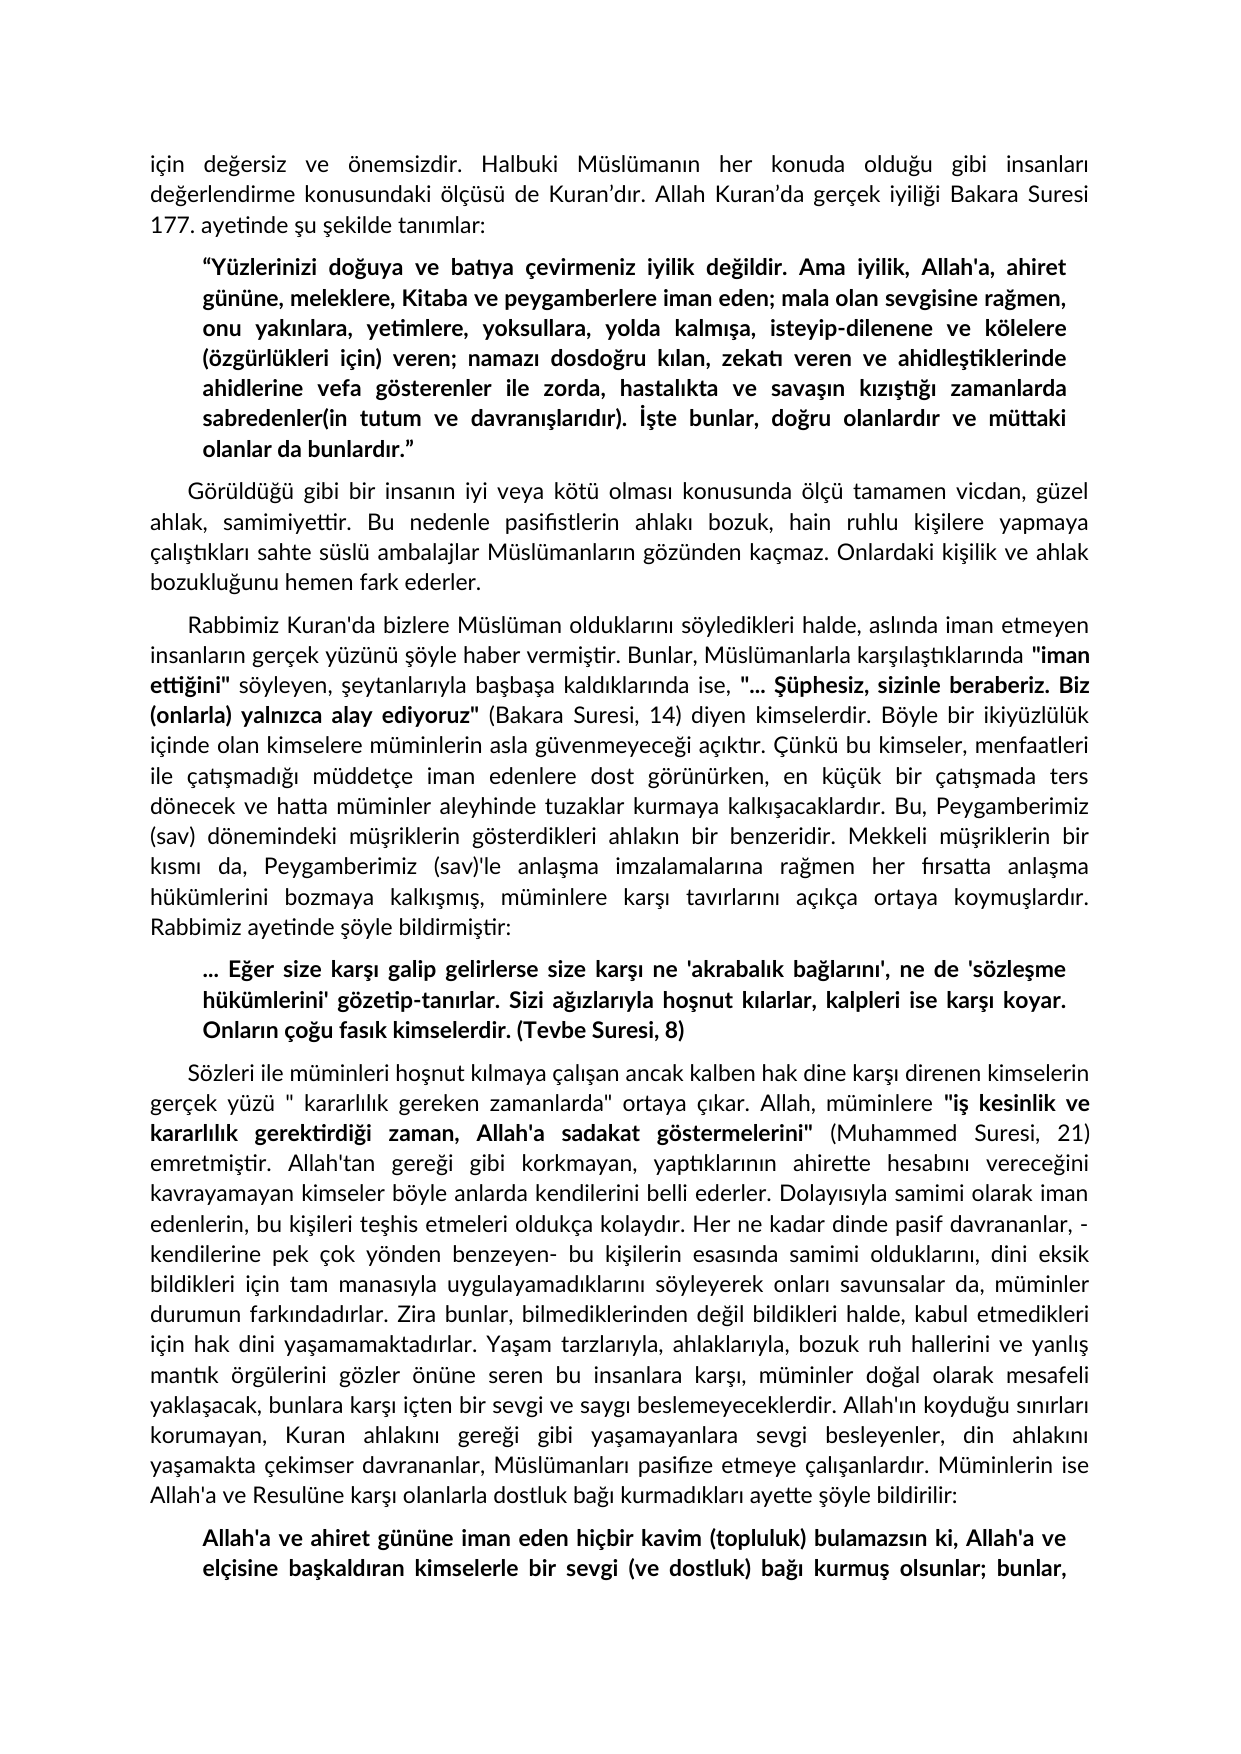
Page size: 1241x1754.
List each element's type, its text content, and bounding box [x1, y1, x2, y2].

text Allah'a ve ahiret gününe iman eden hiçbir kavim (topluluk) bulamazsın ki, Allah'a ve elçisine başkaldıran kimselerle bir sevgi (ve dostluk) bağı kurmuş olsunlar; bunlar, [202, 1524, 1068, 1582]
text ... Eğer size karşı galip gelirlerse size karşı ne 'akrabalık bağlarını', ne de 'sözleşme hükümlerini' gözetip-tanırlar. Sizi ağızlarıyla hoşnut kılarlar, kalpleri ise karşı koyar. Onların çoğu fasık kimselerdir. (Tevbe Suresi, 8) [202, 955, 1068, 1043]
text için değersiz ve önemsizdir. Halbuki Müslümanın her konuda olduğu gibi insanları değerlendirme konusundaki ölçüsü de Kuran’dır. Allah Kuran’da gerçek iyiliği Bakara Suresi 177. ayetinde şu şekilde tanımlar: [150, 150, 1090, 238]
text “Yüzlerinizi doğuya ve batıya çevirmeniz iyilik değildir. Ama iyilik, Allah'a, ahiret gününe, meleklere, Kitaba ve peygamberlere iman eden; mala olan sevgisine rağmen, onu yakınlara, yetimlere, yoksullara, yolda kalmışa, isteyip-dilenene ve kölelere (özgürlükleri için) veren; namazı dosdoğru kılan, zekatı veren ve ahidleştiklerinde ahidlerine vefa gösterenler ile zorda, hastalıkta ve savaşın kızıştığı zamanlarda sabredenler(in tutum ve davranışlarıdır). İşte bunlar, doğru olanlardır ve müttaki olanlar da bunlardır.” [202, 253, 1068, 462]
text Sözleri ile müminleri hoşnut kılmaya çalışan ancak kalben hak dine karşı direnen kimselerin gerçek yüzü " kararlılık gereken zamanlarda" ortaya çıkar. Allah, müminlere "iş kesinlik ve kararlılık gerektirdiği zaman, Allah'a sadakat göstermelerini" (Muhammed Suresi, 21) emretmiştir. Allah'tan gereği gibi korkmayan, yaptıklarının ahirette hesabını vereceğini kavrayamayan kimseler böyle anlarda kendilerini belli ederler. Dolayısıyla samimi olarak iman edenlerin, bu kişileri teşhis etmeleri oldukça kolaydır. Her ne kadar dinde pasif davrananlar, -kendilerine pek çok yönden benzeyen- bu kişilerin esasında samimi olduklarını, dini eksik bildikleri için tam manasıyla uygulayamadıklarını söyleyerek onları savunsalar da, müminler durumun farkındadırlar. Zira bunlar, bilmediklerinden değil bildikleri halde, kabul etmedikleri için hak dini yaşamamaktadırlar. Yaşam tarzlarıyla, ahlaklarıyla, bozuk ruh hallerini ve yanlış mantık örgülerini gözler önüne seren bu insanlara karşı, müminler doğal olarak mesafeli yaklaşacak, bunlara karşı içten bir sevgi ve saygı beslemeyeceklerdir. Allah'ın koyduğu sınırları korumayan, Kuran ahlakını gereği gibi yaşamayanlara sevgi besleyenler, din ahlakını yaşamakta çekimser davrananlar, Müslümanları pasifize etmeye çalışanlardır. Müminlerin ise Allah'a ve Resulüne karşı olanlarla dostluk bağı kurmadıkları ayette şöyle bildirilir: [150, 1058, 1090, 1509]
text Görüldüğü gibi bir insanın iyi veya kötü olması konusunda ölçü tamamen vicdan, güzel ahlak, samimiyettir. Bu nedenle pasifistlerin ahlakı bozuk, hain ruhlu kişilere yapmaya çalıştıkları sahte süslü ambalajlar Müslümanların gözünden kaçmaz. Onlardaki kişilik ve ahlak bozukluğunu hemen fark ederler. [150, 477, 1090, 595]
text Rabbimiz Kuran'da bizlere Müslüman olduklarını söyledikleri halde, aslında iman etmeyen insanların gerçek yüzünü şöyle haber vermiştir. Bunlar, Müslümanlarla karşılaştıklarında "iman ettiğini" söyleyen, şeytanlarıyla başbaşa kaldıklarında ise, "... Şüphesiz, sizinle beraberiz. Biz (onlarla) yalnızca alay ediyoruz" (Bakara Suresi, 14) diyen kimselerdir. Böyle bir ikiyüzlülük içinde olan kimselere müminlerin asla güvenmeyeceği açıktır. Çünkü bu kimseler, menfaatleri ile çatışmadığı müddetçe iman edenlere dost görünürken, en küçük bir çatışmada ters dönecek ve hatta müminler aleyhinde tuzaklar kurmaya kalkışacaklardır. Bu, Peygamberimiz (sav) dönemindeki müşriklerin gösterdikleri ahlakın bir benzeridir. Mekkeli müşriklerin bir kısmı da, Peygamberimiz (sav)'le anlaşma imzalamalarına rağmen her fırsatta anlaşma hükümlerini bozmaya kalkışmış, müminlere karşı tavırlarını açıkça ortaya koymuşlardır. Rabbimiz ayetinde şöyle bildirmiştir: [150, 610, 1090, 940]
